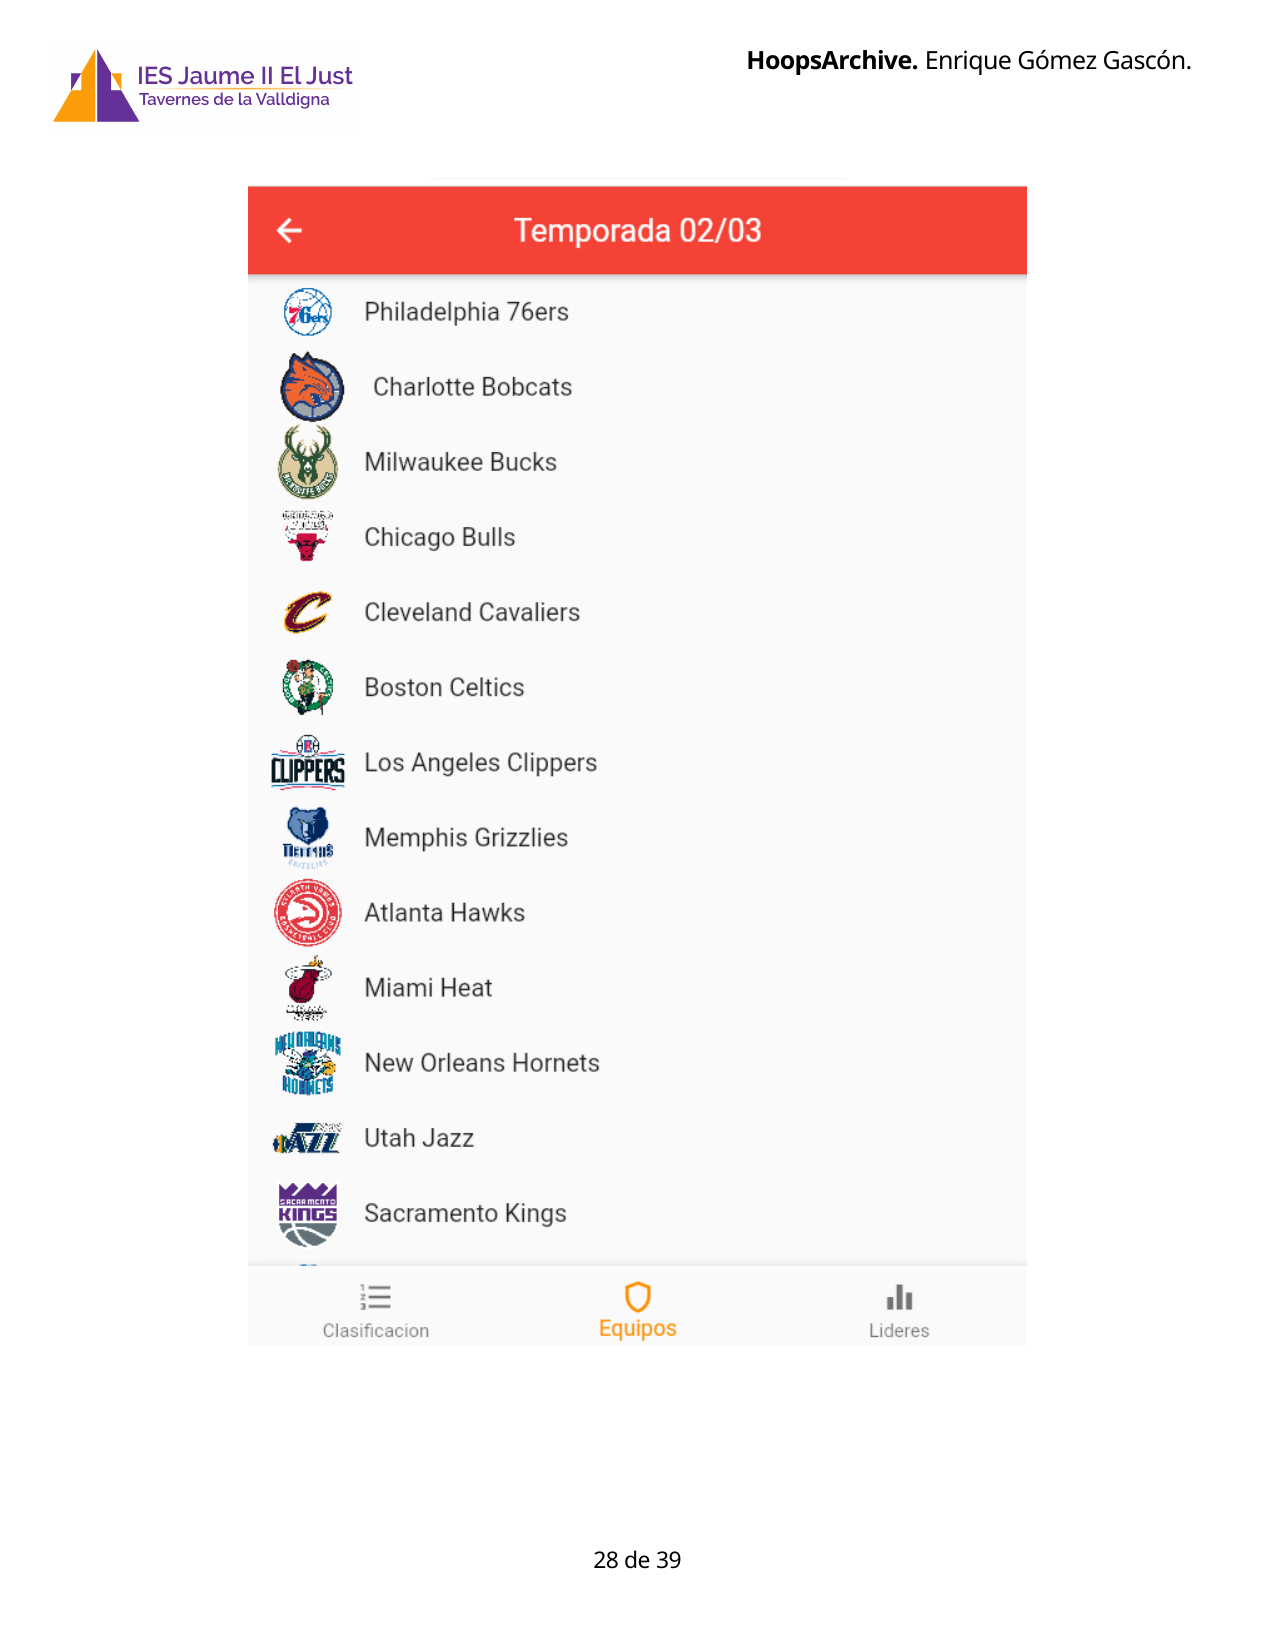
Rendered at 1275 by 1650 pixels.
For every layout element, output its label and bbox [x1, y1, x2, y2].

picture [248, 178, 1027, 1346]
picture [49, 42, 353, 129]
